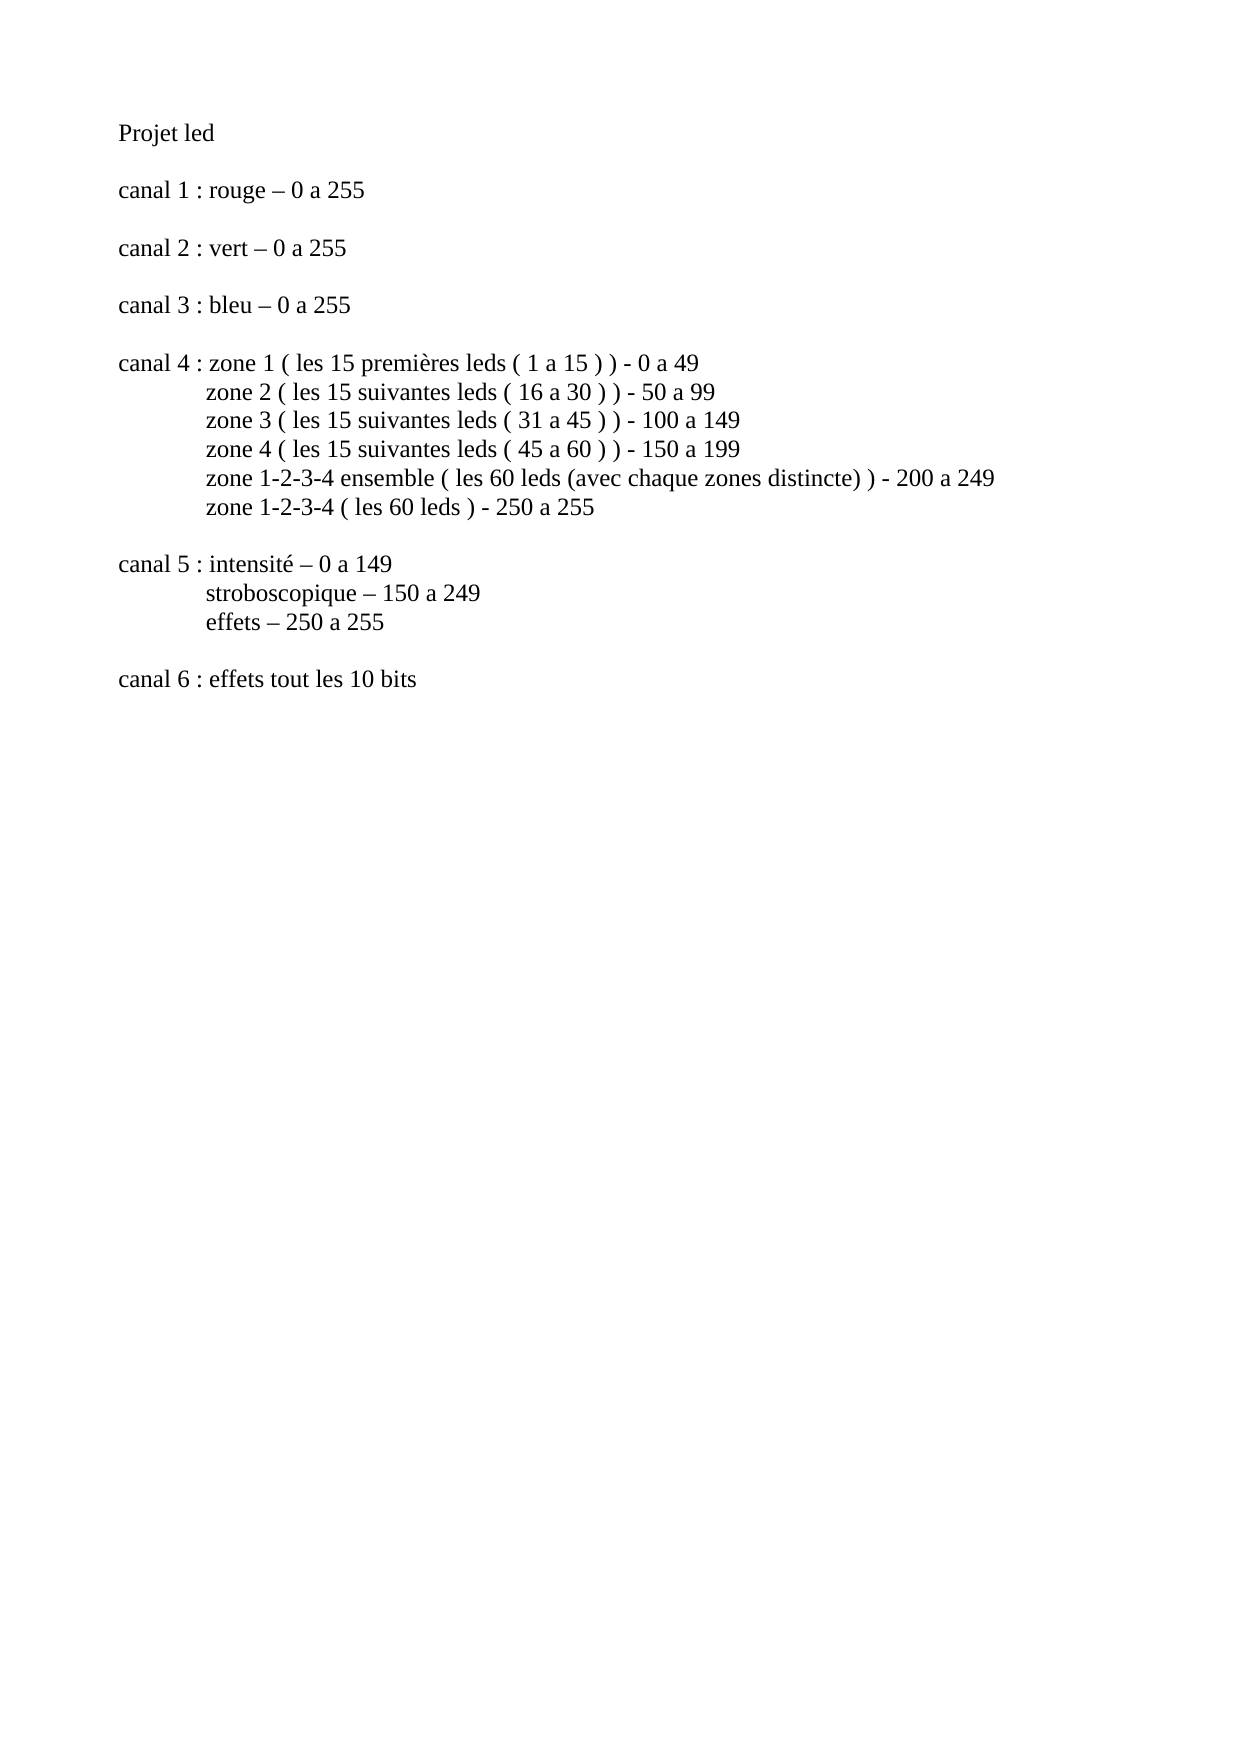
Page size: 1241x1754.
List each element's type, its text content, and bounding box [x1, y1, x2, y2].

text canal 2 : vert – 0 a 255 [118, 233, 1122, 262]
text canal 4 : zone 1 ( les 15 premières leds ( 1 a 15 ) ) - 0 a 49 [118, 348, 1122, 377]
text zone 2 ( les 15 suivantes leds ( 16 a 30 ) ) - 50 a 99 [118, 377, 1122, 406]
text zone 1-2-3-4 ( les 60 leds ) - 250 a 255 [118, 492, 1122, 521]
text canal 5 : intensité – 0 a 149 [118, 549, 1122, 578]
text Projet led [118, 118, 1122, 147]
text stroboscopique – 150 a 249 [118, 578, 1122, 607]
text canal 1 : rouge – 0 a 255 [118, 176, 1122, 204]
text zone 4 ( les 15 suivantes leds ( 45 a 60 ) ) - 150 a 199 [118, 434, 1122, 463]
text effets – 250 a 255 [118, 607, 1122, 636]
text zone 3 ( les 15 suivantes leds ( 31 a 45 ) ) - 100 a 149 [118, 406, 1122, 434]
text canal 3 : bleu – 0 a 255 [118, 291, 1122, 319]
text canal 6 : effets tout les 10 bits [118, 664, 1122, 693]
text zone 1-2-3-4 ensemble ( les 60 leds (avec chaque zones distincte) ) - 200 a 249 [118, 463, 1122, 492]
